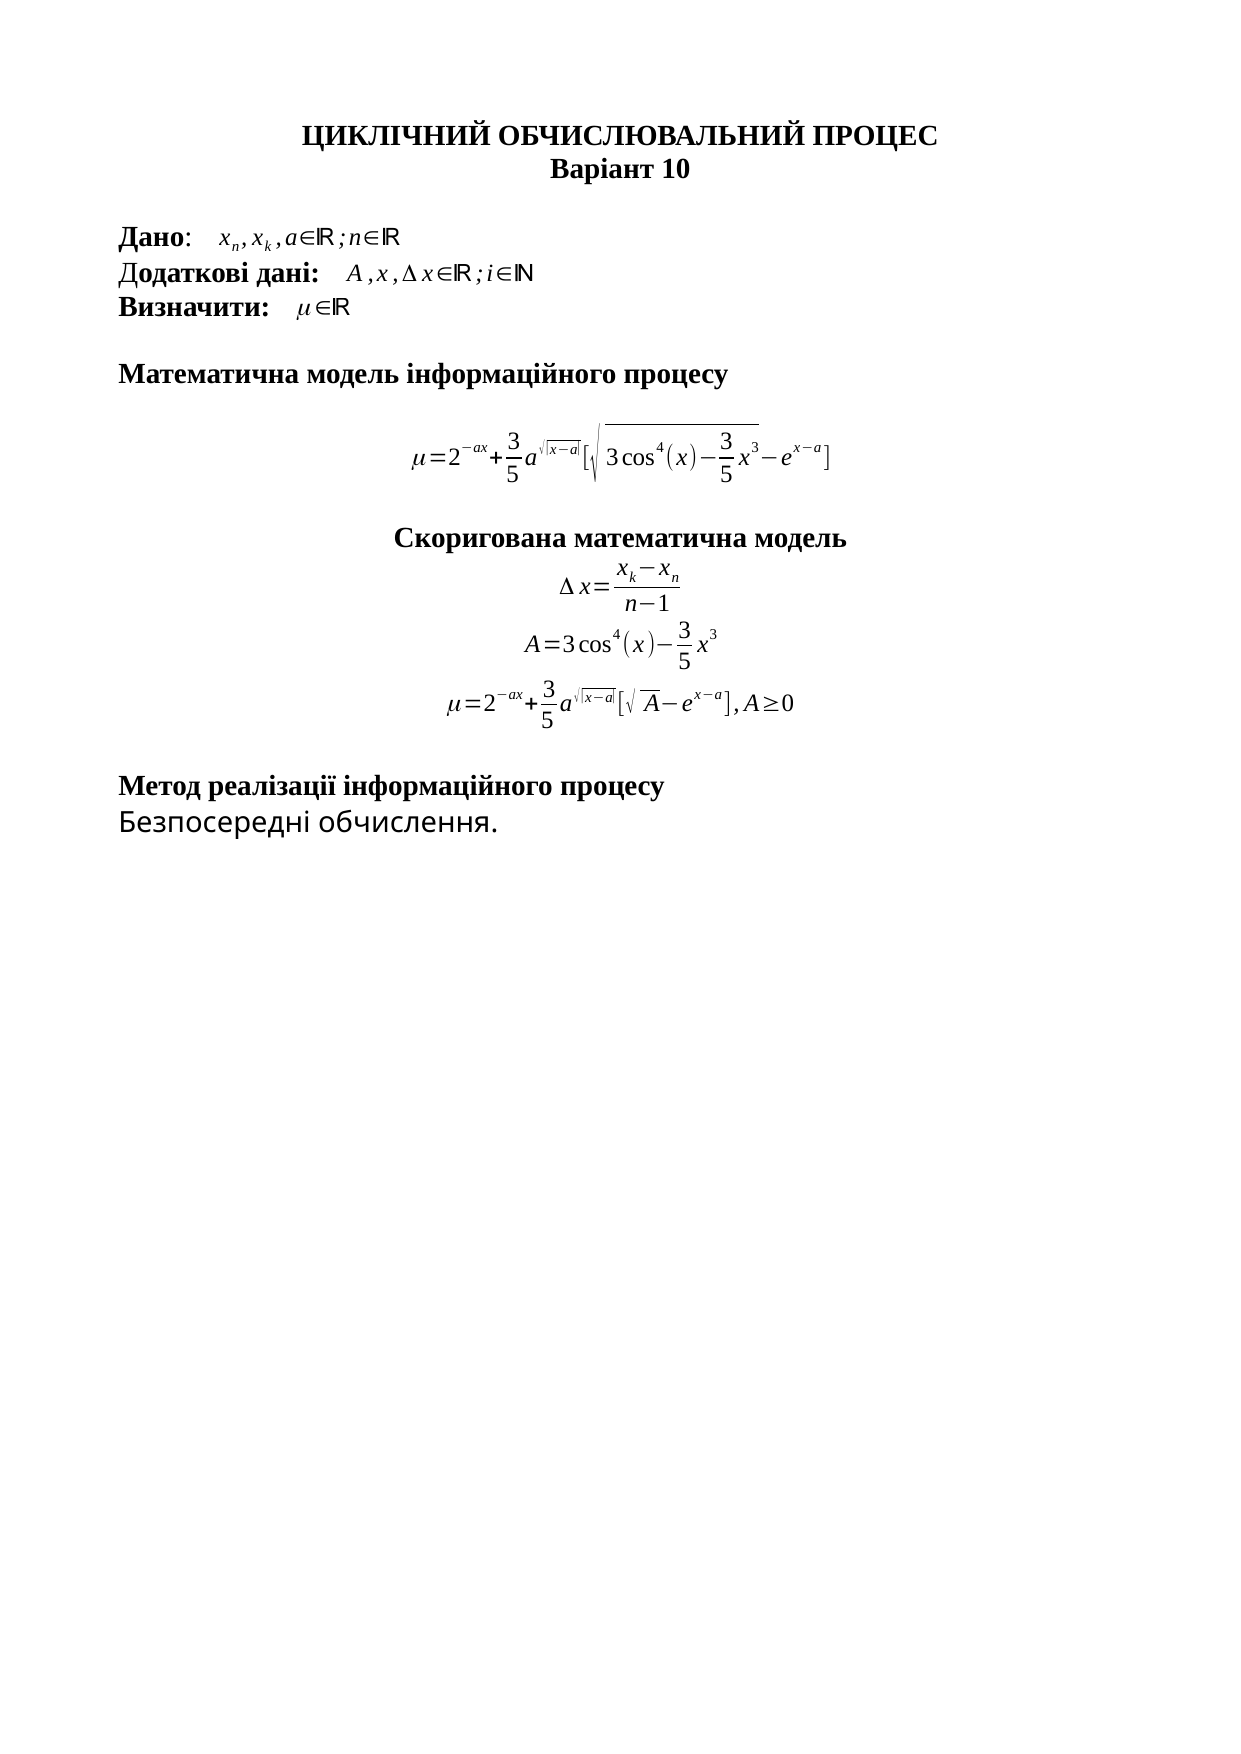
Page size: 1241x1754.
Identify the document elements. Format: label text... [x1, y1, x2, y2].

text Математична модель інформаційного процесу [118, 356, 1122, 389]
text Дано: [118, 219, 1122, 255]
text Додаткові дані: [118, 255, 1122, 289]
text Безпосередні обчислення. [118, 802, 1122, 841]
text Метод реалізації інформаційного процесу [118, 768, 1122, 802]
text Варіант 10 [118, 152, 1122, 185]
text Визначити: [118, 289, 1122, 322]
text Скоригована математична модель [118, 520, 1122, 554]
text ЦИКЛІЧНИЙ ОБЧИСЛЮВАЛЬНИЙ ПРОЦЕС [118, 118, 1122, 152]
